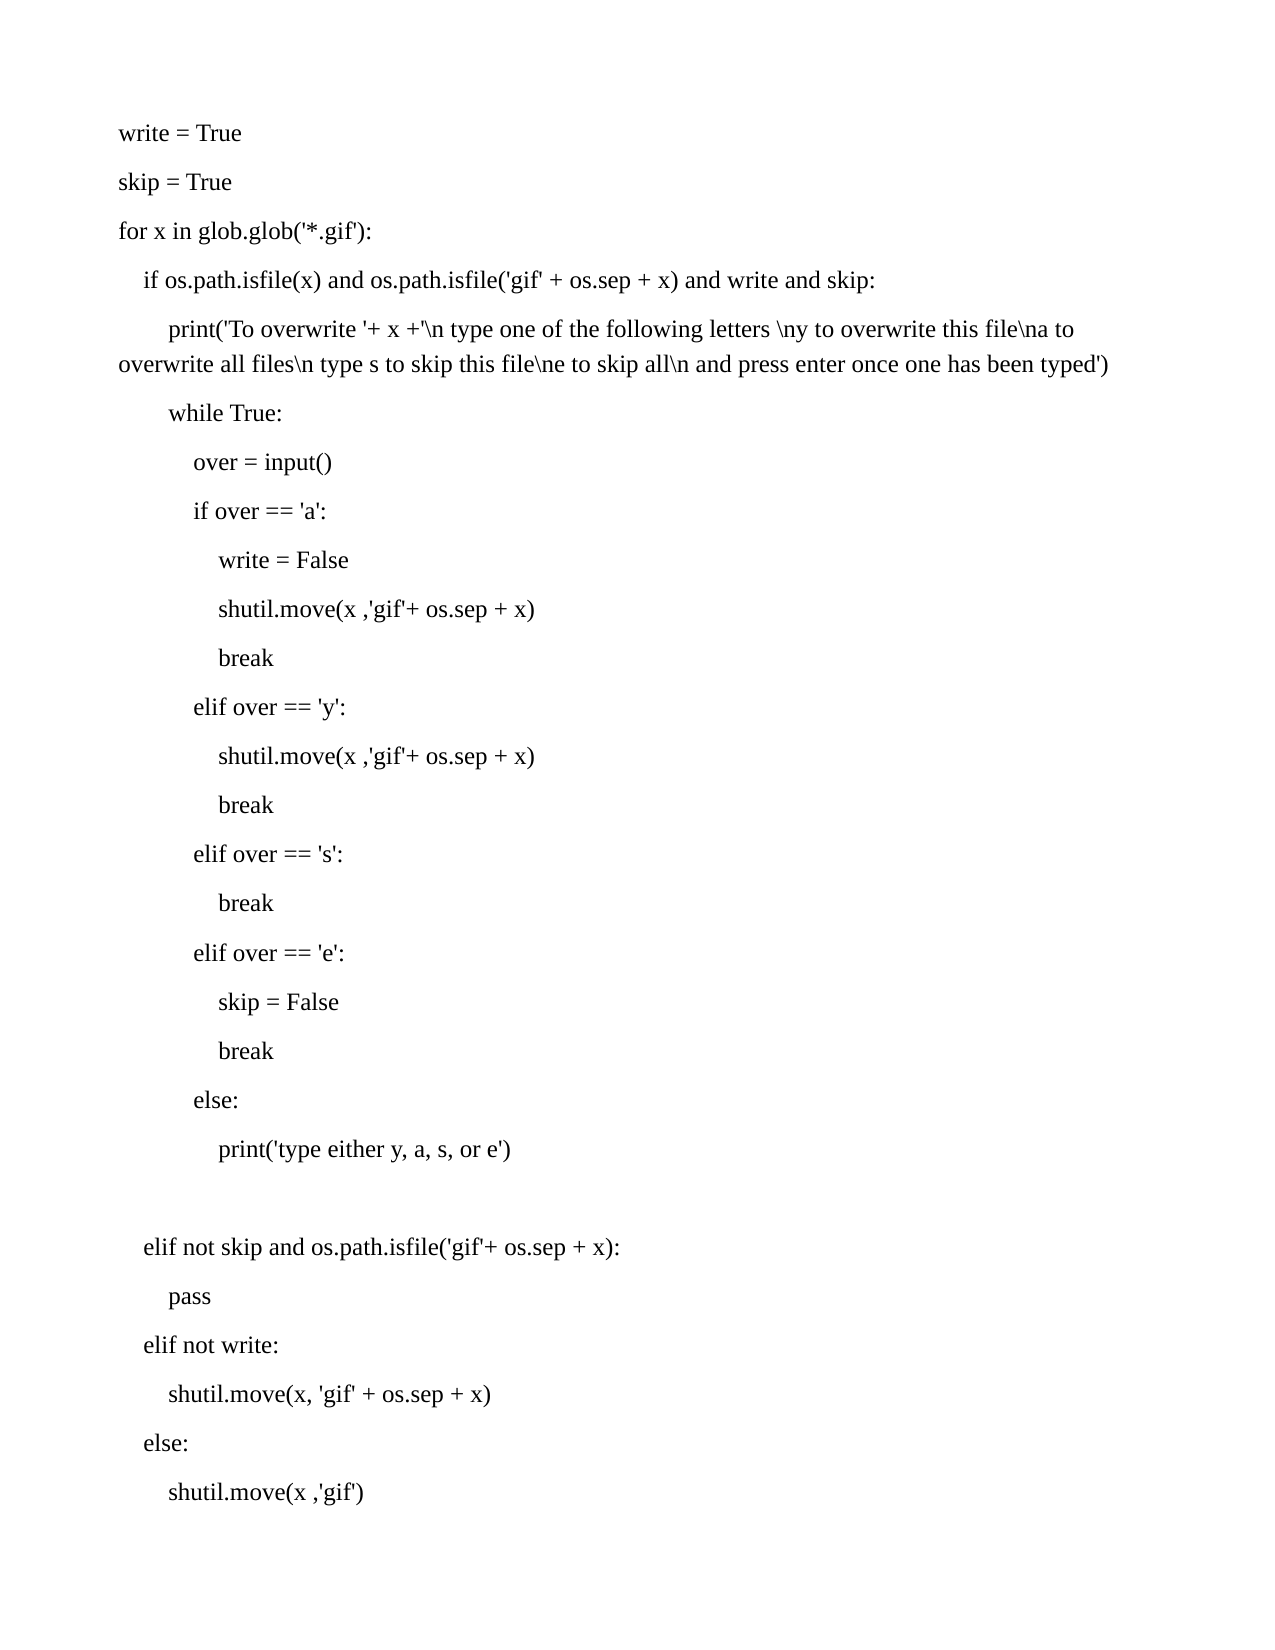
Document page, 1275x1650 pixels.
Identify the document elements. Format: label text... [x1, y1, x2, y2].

text skip = True [118, 167, 1157, 196]
text elif over == 'e': [118, 938, 1157, 966]
text while True: [118, 398, 1157, 427]
text shutil.move(x ,'gif'+ os.sep + x) [118, 741, 1157, 770]
text write = False [118, 545, 1157, 574]
text over = input() [118, 447, 1157, 476]
text skip = False [118, 987, 1157, 1015]
text pass [118, 1281, 1157, 1310]
text elif over == 'y': [118, 692, 1157, 721]
text else: [118, 1428, 1157, 1457]
text else: [118, 1085, 1157, 1113]
text write = True [118, 118, 1157, 147]
text break [118, 1036, 1157, 1064]
text print('To overwrite '+ x +'\n type one of the following letters \ny to overwrite this file\na to overwrite all files\n type s to skip this file\ne to skip all\n and press enter once one has been typed') [118, 314, 1157, 378]
text if over == 'a': [118, 496, 1157, 525]
text break [118, 790, 1157, 819]
text break [118, 643, 1157, 672]
text if os.path.isfile(x) and os.path.isfile('gif' + os.sep + x) and write and skip: [118, 265, 1157, 294]
text elif not write: [118, 1330, 1157, 1359]
text elif over == 's': [118, 839, 1157, 868]
text print('type either y, a, s, or e') [118, 1134, 1157, 1163]
text break [118, 888, 1157, 917]
text shutil.move(x ,'gif'+ os.sep + x) [118, 594, 1157, 623]
text shutil.move(x, 'gif' + os.sep + x) [118, 1379, 1157, 1408]
text elif not skip and os.path.isfile('gif'+ os.sep + x): [118, 1232, 1157, 1261]
text for x in glob.glob('*.gif'): [118, 216, 1157, 245]
text shutil.move(x ,'gif') [118, 1477, 1157, 1506]
